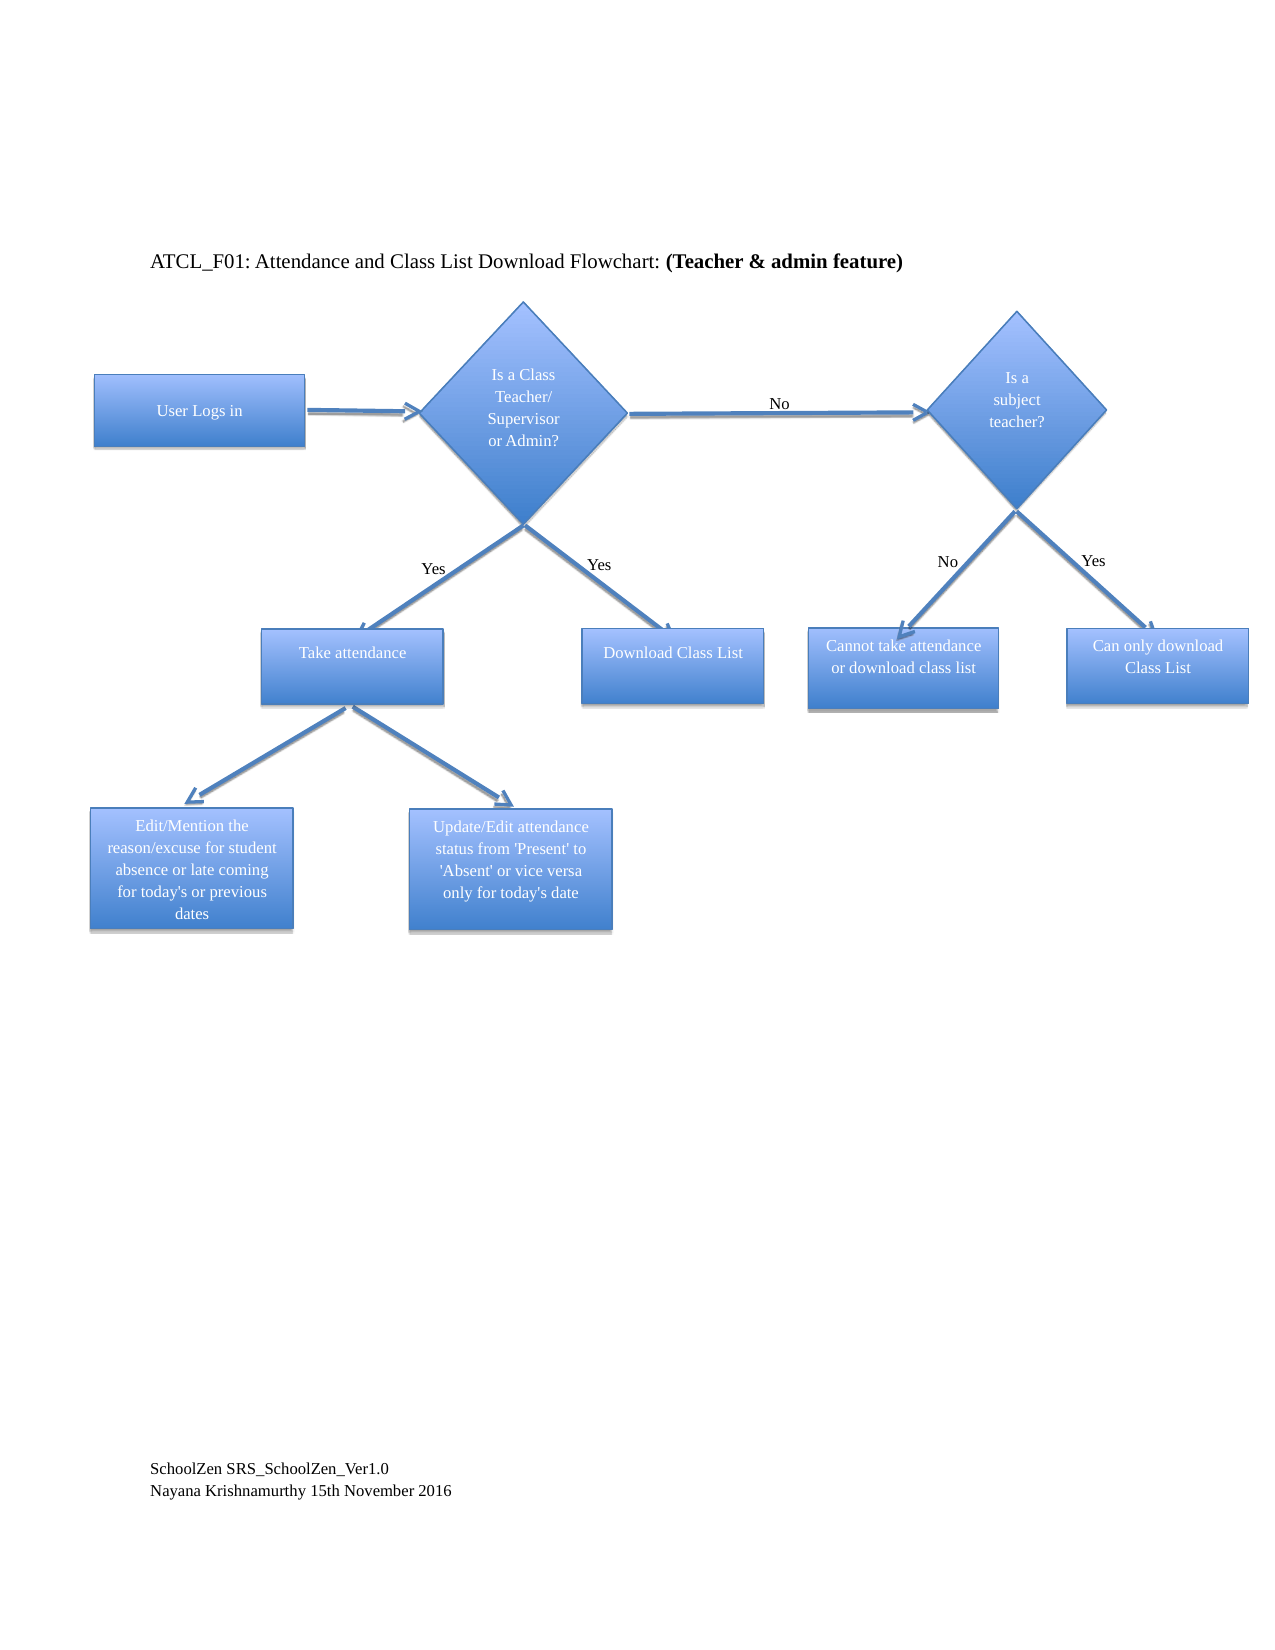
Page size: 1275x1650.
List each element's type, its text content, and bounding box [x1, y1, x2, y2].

text Edit/Mention the reason/excuse for student absence or late coming for today's or previous dates [106, 816, 278, 921]
text Update/Edit attendance status from 'Present' to 'Absent' or vice versa only for today's date [424, 817, 597, 902]
text Is a subject teacher? [987, 368, 1047, 431]
text No [937, 552, 958, 569]
text Take attendance [276, 643, 428, 662]
text User Logs in [109, 401, 289, 420]
text Is a Class Teacher/ Supervisor or Admin? [486, 365, 560, 450]
text ATCL_F01: Attendance and Class List Download Flowchart: (Teacher & admin feature) [150, 249, 1125, 273]
text No [769, 393, 790, 409]
text Yes [1081, 551, 1107, 570]
text Yes [587, 555, 613, 573]
text Yes [421, 559, 447, 577]
text Can only download Class List [1082, 636, 1234, 677]
text Cannot take attendance or download class list [823, 635, 984, 677]
text Download Class List [597, 643, 749, 662]
